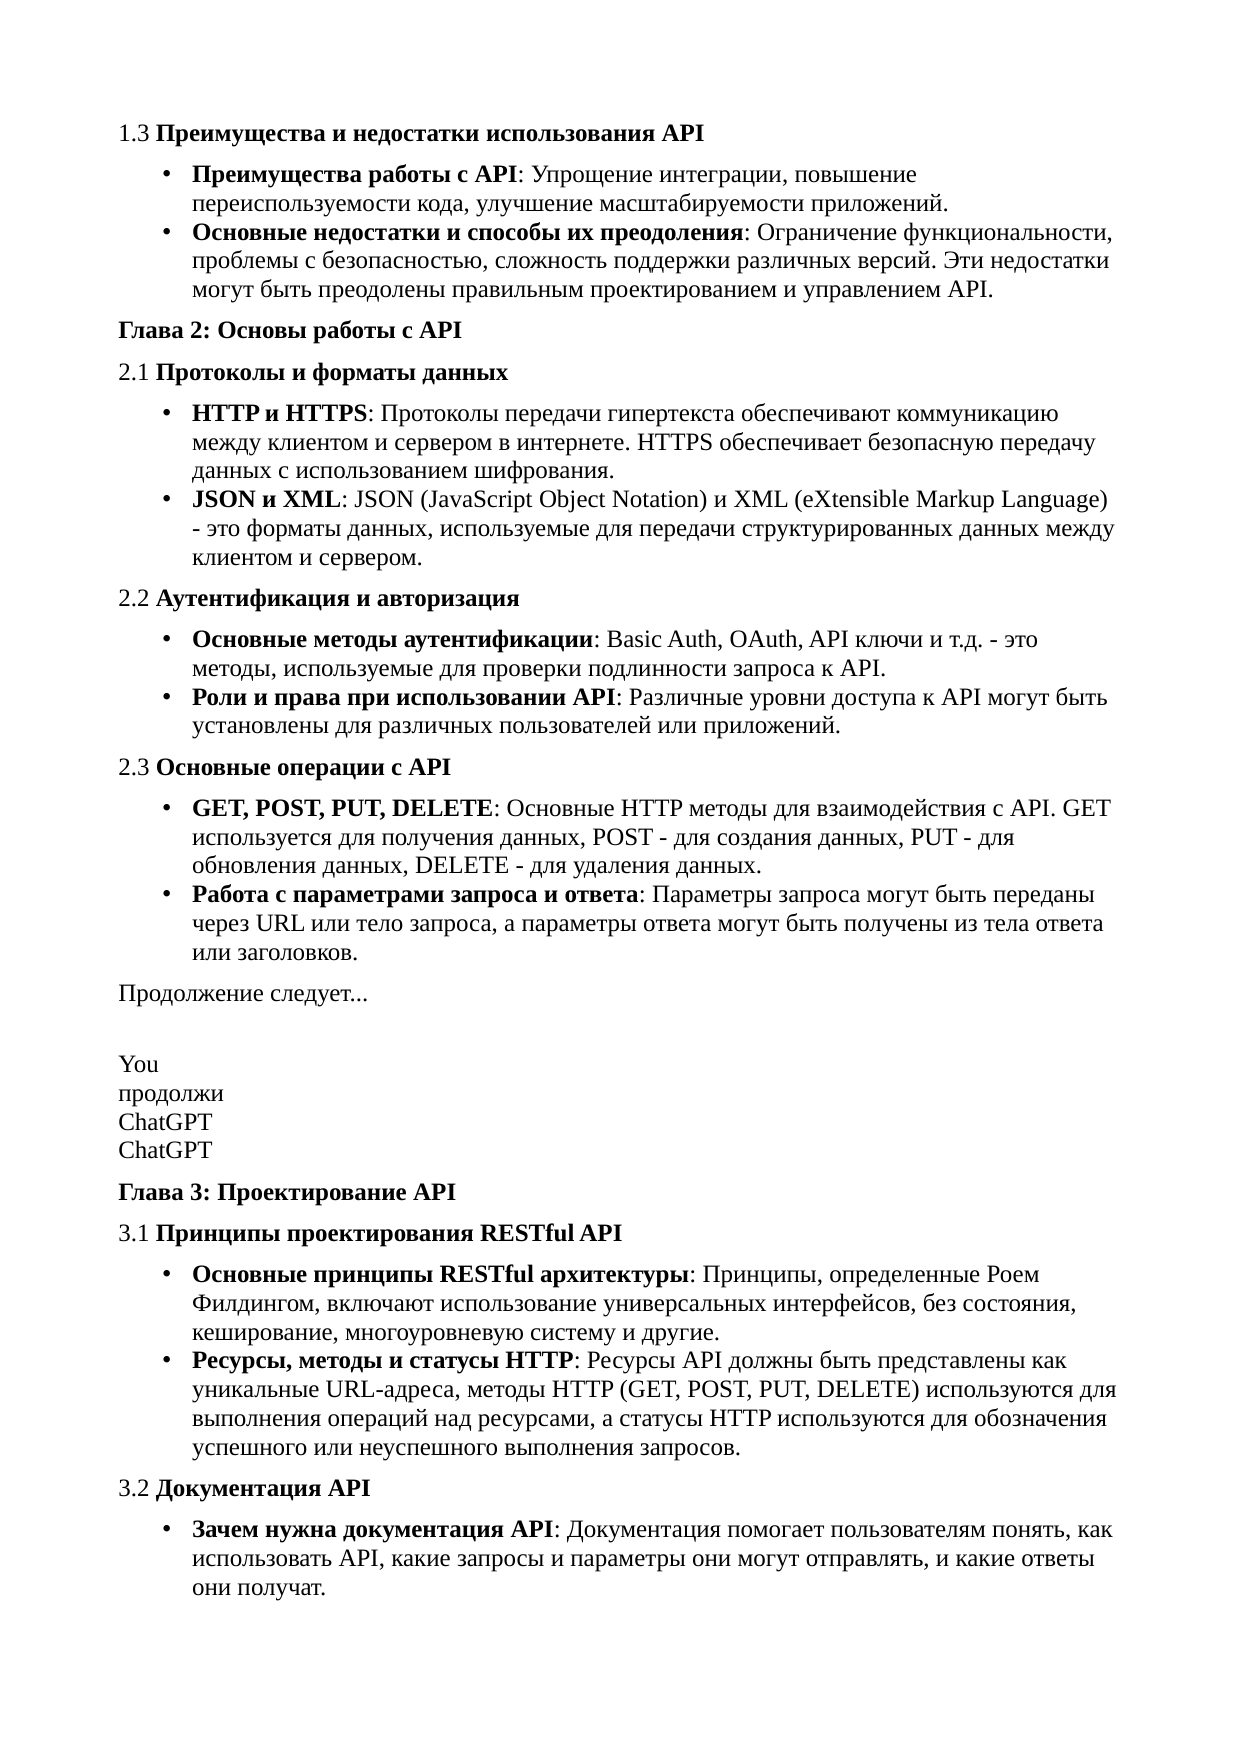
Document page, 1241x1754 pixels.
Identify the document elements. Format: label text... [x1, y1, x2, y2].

text 3.1 Принципы проектирования RESTful API [118, 1218, 1122, 1247]
list Работа с параметрами запроса и ответа: Параметры запроса могут быть переданы через URL или тело запроса, а параметры ответа могут быть получены из тела ответа или заголовков. [162, 879, 1122, 966]
list Основные принципы RESTful архитектуры: Принципы, определенные Роем Филдингом, включают использование универсальных интерфейсов, без состояния, кеширование, многоуровневую систему и другие. [162, 1259, 1122, 1346]
text продолжи [118, 1078, 1122, 1107]
list JSON и XML: JSON (JavaScript Object Notation) и XML (eXtensible Markup Language) - это форматы данных, используемые для передачи структурированных данных между клиентом и сервером. [162, 484, 1122, 571]
text You [118, 1049, 1122, 1078]
text Глава 3: Проектирование API [118, 1177, 1122, 1206]
text Глава 2: Основы работы с API [118, 316, 1122, 344]
text ChatGPT [118, 1107, 1122, 1136]
text 2.1 Протоколы и форматы данных [118, 357, 1122, 386]
list Ресурсы, методы и статусы HTTP: Ресурсы API должны быть представлены как уникальные URL-адреса, методы HTTP (GET, POST, PUT, DELETE) используются для выполнения операций над ресурсами, а статусы HTTP используются для обозначения успешного или неуспешного выполнения запросов. [162, 1346, 1122, 1461]
text 1.3 Преимущества и недостатки использования API [118, 118, 1122, 147]
list Основные недостатки и способы их преодоления: Ограничение функциональности, проблемы с безопасностью, сложность поддержки различных версий. Эти недостатки могут быть преодолены правильным проектированием и управлением API. [162, 217, 1122, 303]
list Основные методы аутентификации: Basic Auth, OAuth, API ключи и т.д. - это методы, используемые для проверки подлинности запроса к API. [162, 624, 1122, 682]
list Роли и права при использовании API: Различные уровни доступа к API могут быть установлены для различных пользователей или приложений. [162, 682, 1122, 739]
text 2.2 Аутентификация и авторизация [118, 583, 1122, 612]
text 3.2 Документация API [118, 1473, 1122, 1502]
text Продолжение следует... [118, 978, 1122, 1007]
text 2.3 Основные операции с API [118, 752, 1122, 781]
list GET, POST, PUT, DELETE: Основные HTTP методы для взаимодействия с API. GET используется для получения данных, POST - для создания данных, PUT - для обновления данных, DELETE - для удаления данных. [162, 793, 1122, 879]
list HTTP и HTTPS: Протоколы передачи гипертекста обеспечивают коммуникацию между клиентом и сервером в интернете. HTTPS обеспечивает безопасную передачу данных с использованием шифрования. [162, 398, 1122, 484]
list Преимущества работы с API: Упрощение интеграции, повышение переиспользуемости кода, улучшение масштабируемости приложений. [162, 159, 1122, 217]
text ChatGPT [118, 1136, 1122, 1164]
list Зачем нужна документация API: Документация помогает пользователям понять, как использовать API, какие запросы и параметры они могут отправлять, и какие ответы они получат. [162, 1514, 1122, 1601]
